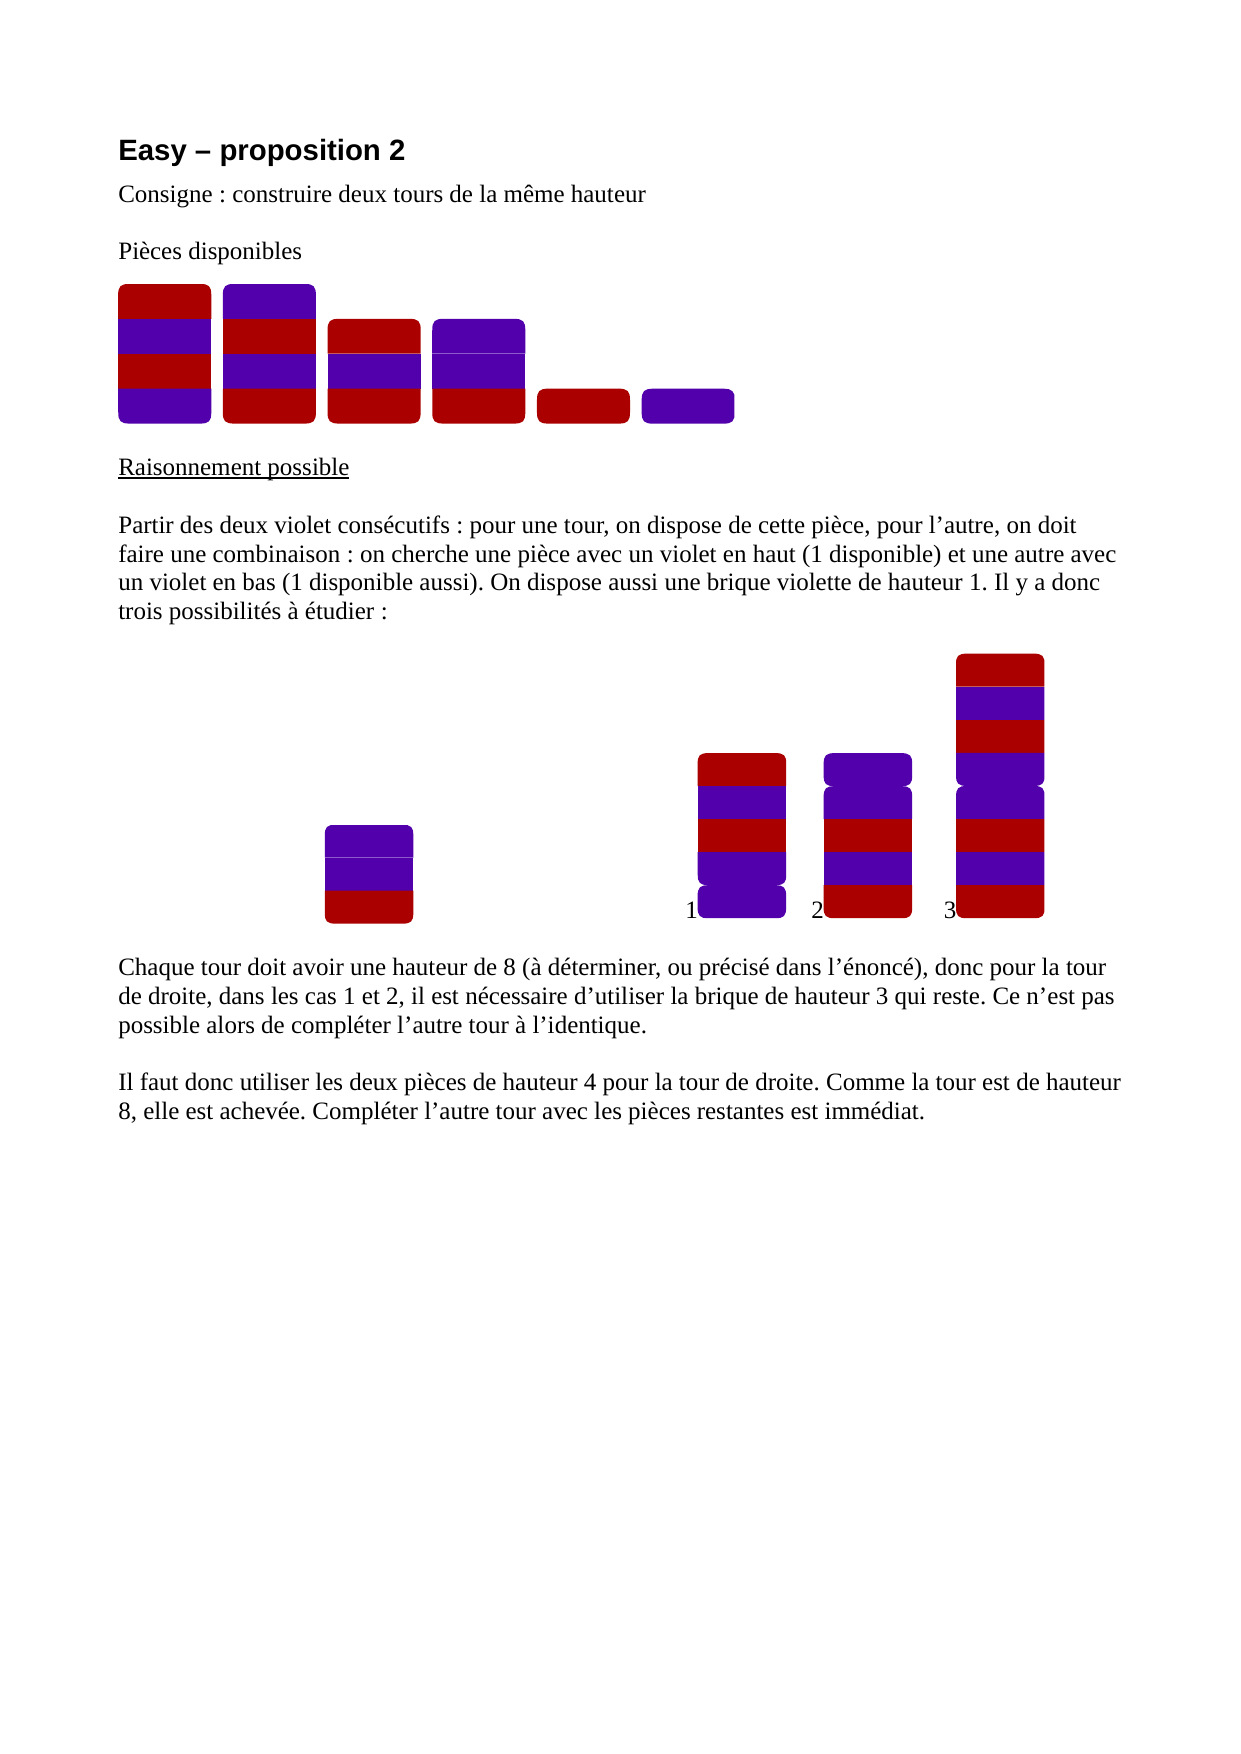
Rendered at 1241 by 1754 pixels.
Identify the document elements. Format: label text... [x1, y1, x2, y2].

text Consigne : construire deux tours de la même hauteur [118, 179, 1122, 208]
text Partir des deux violet consécutifs : pour une tour, on dispose de cette pièce, pour l’autre, on doit faire une combinaison : on cherche une pièce avec un violet en haut (1 disponible) et une autre avec un violet en bas (1 disponible aussi). On dispose aussi une brique violette de hauteur 1. Il y a donc trois possibilités à étudier : [118, 510, 1122, 625]
text Chaque tour doit avoir une hauteur de 8 (à déterminer, ou précisé dans l’énoncé), donc pour la tour de droite, dans les cas 1 et 2, il est nécessaire d’utiliser la brique de hauteur 3 qui reste. Ce n’est pas possible alors de compléter l’autre tour à l’identique. [118, 952, 1122, 1039]
table_header 1 2 3 [620, 654, 1122, 924]
subtitle Easy – proposition 2 [118, 133, 1122, 166]
text Pièces disponibles [118, 236, 1122, 265]
table_header [118, 654, 620, 924]
text Raisonnement possible [118, 452, 1122, 481]
text Il faut donc utiliser les deux pièces de hauteur 4 pour la tour de droite. Comme la tour est de hauteur 8, elle est achevée. Compléter l’autre tour avec les pièces restantes est immédiat. [118, 1067, 1122, 1125]
